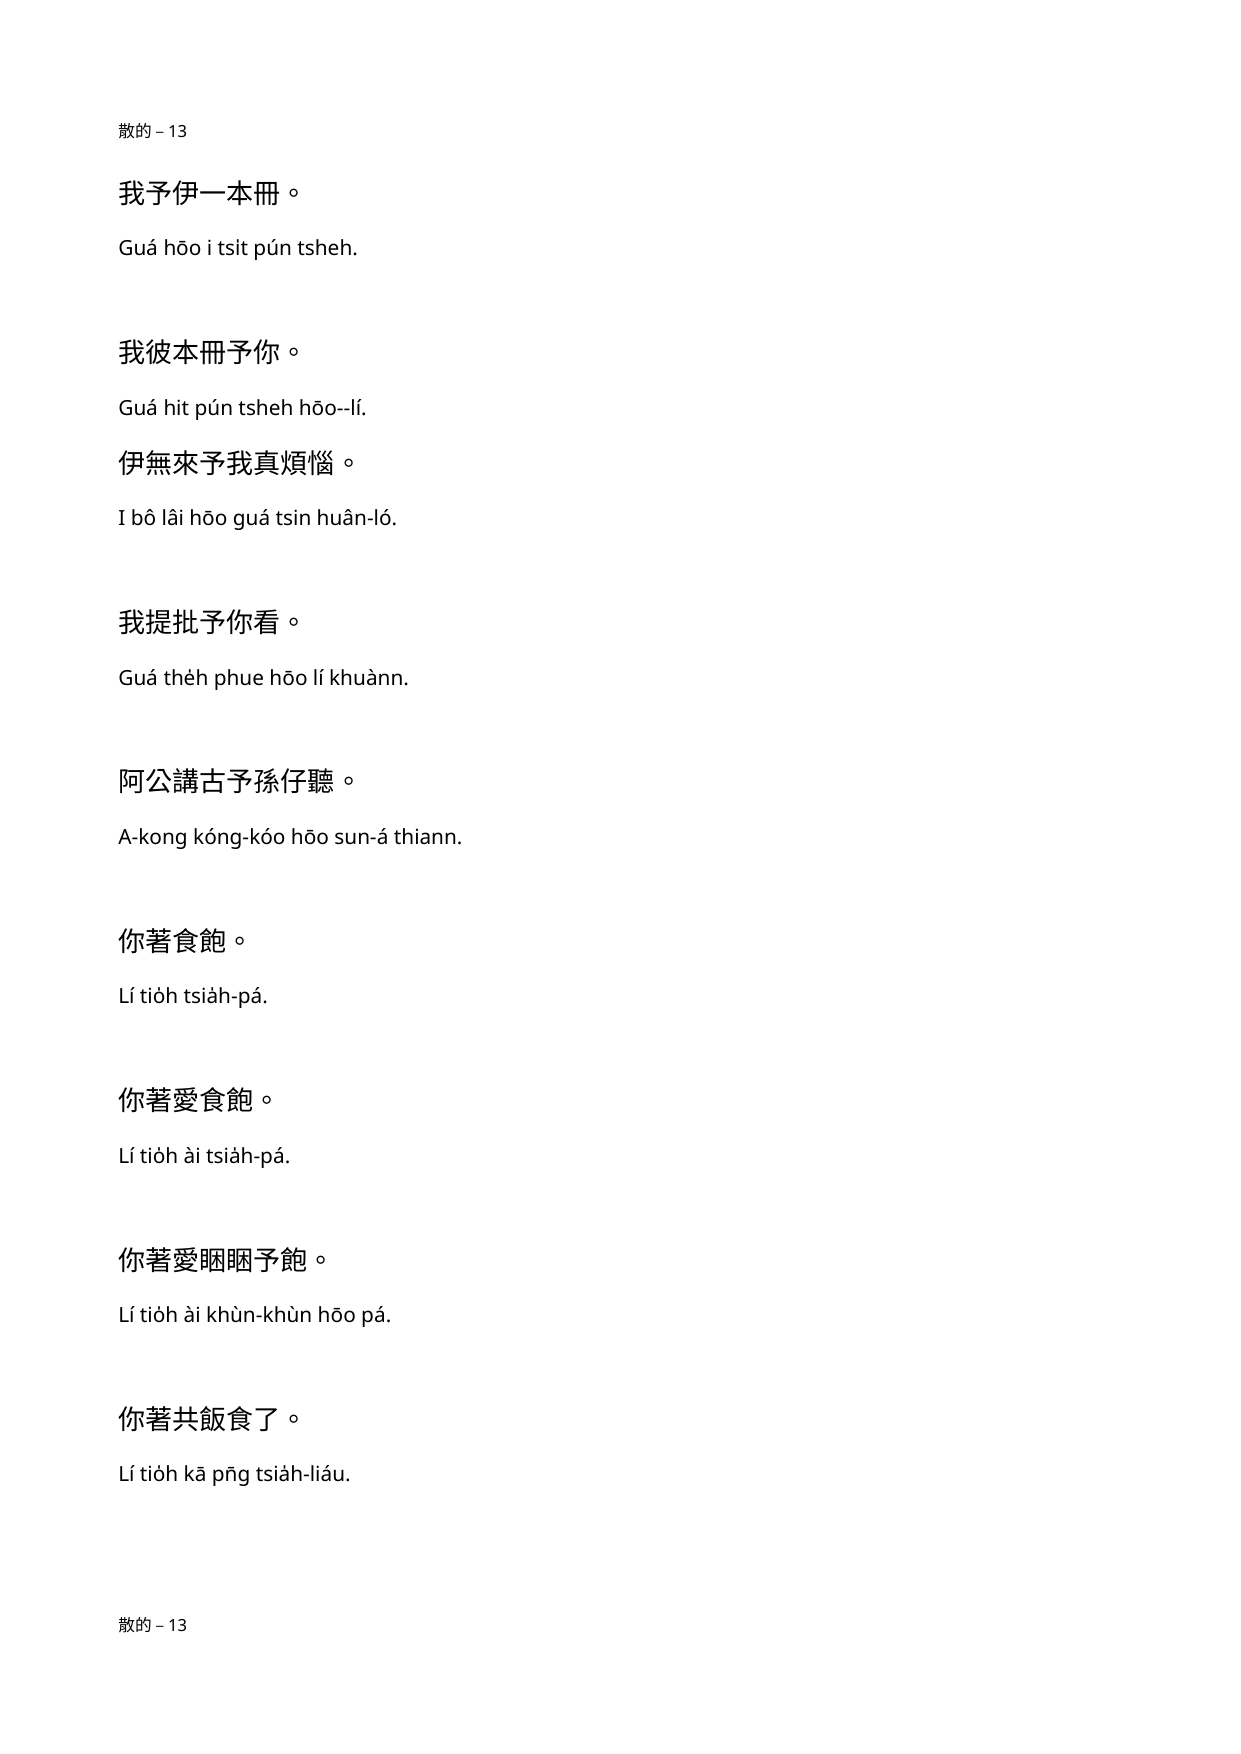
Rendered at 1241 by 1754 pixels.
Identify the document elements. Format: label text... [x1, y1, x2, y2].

text 你著食飽。 [118, 920, 1122, 959]
text Guá the̍h phue hōo lí khuànn. [118, 663, 1122, 691]
text 你著共飯食了。 [118, 1398, 1122, 1437]
text Lí tio̍h tsia̍h-pá. [118, 981, 1122, 1010]
text 你著愛睏睏予飽。 [118, 1238, 1122, 1278]
text 我彼本冊予你。 [118, 331, 1122, 371]
text 你著愛食飽。 [118, 1079, 1122, 1118]
text Lí tio̍h kā pn̄g tsia̍h-liáu. [118, 1459, 1122, 1488]
text I bô lâi hōo guá tsin huân-ló. [118, 503, 1122, 532]
text Guá hōo i tsi̍t pún tsheh. [118, 233, 1122, 262]
text Lí tio̍h ài tsia̍h-pá. [118, 1141, 1122, 1169]
text Guá hit pún tsheh hōo--lí. [118, 393, 1122, 421]
text 我予伊一本冊。 [118, 172, 1122, 211]
text 伊無來予我真煩惱。 [118, 442, 1122, 481]
text 阿公講古予孫仔聽。 [118, 760, 1122, 799]
text A-kong kóng-kóo hōo sun-á thiann. [118, 822, 1122, 850]
text Lí tio̍h ài khùn-khùn hōo pá. [118, 1300, 1122, 1328]
text 我提批予你看。 [118, 601, 1122, 640]
